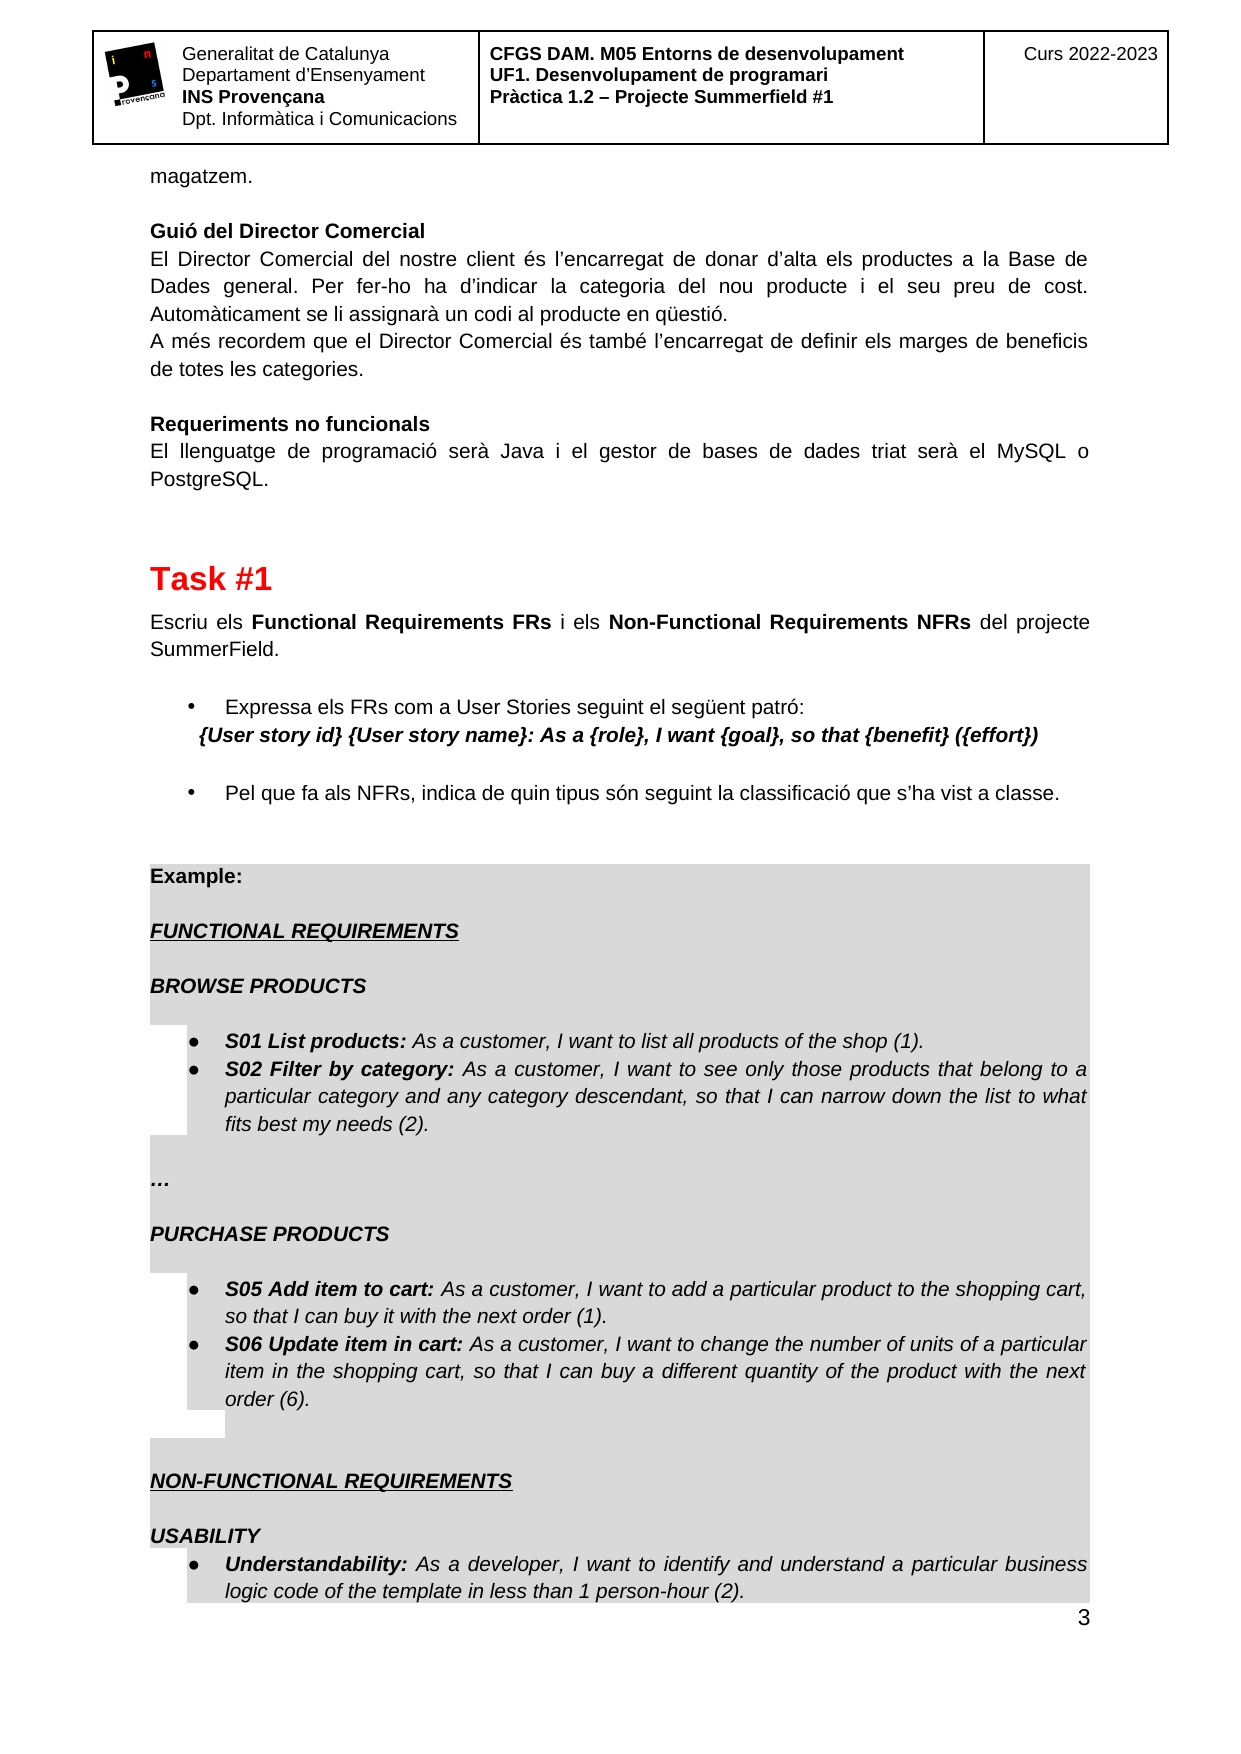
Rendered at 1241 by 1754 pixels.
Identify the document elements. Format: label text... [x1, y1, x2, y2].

text … [150, 1166, 1090, 1190]
text NON-FUNCTIONAL REQUIREMENTS [150, 1469, 1090, 1493]
text {User story id} {User story name}: As a {role}, I want {goal}, so that {benefit} ({effort}) [150, 723, 1090, 747]
list S02 Filter by category: As a customer, I want to see only those products that belong to a particular category and any category descendant, so that I can narrow down the list to what fits best my needs (2). [187, 1056, 1090, 1135]
list Pel que fa als NFRs, indica de quin tipus són seguint la classificació que s’ha vist a classe. [187, 781, 1090, 805]
text BROWSE PRODUCTS [150, 974, 1090, 998]
text magatzem. [150, 164, 1090, 188]
text Example: [150, 864, 1090, 888]
list S06 Update item in cart: As a customer, I want to change the number of units of a particular item in the shopping cart, so that I can buy a different quantity of the product with the next order (6). [187, 1331, 1090, 1410]
text El Director Comercial del nostre client és l’encarregat de donar d’alta els productes a la Base de Dades general. Per fer-ho ha d’indicar la categoria del nou producte i el seu preu de cost. Automàticament se li assignarà un codi al producte en qüestió. [150, 246, 1090, 325]
list Expressa els FRs com a User Stories seguint el següent patró: [187, 695, 1090, 719]
text USABILITY [150, 1524, 1090, 1548]
text PURCHASE PRODUCTS [150, 1221, 1090, 1245]
text Guió del Director Comercial [150, 219, 1090, 243]
list Understandability: As a developer, I want to identify and understand a particular business logic code of the template in less than 1 person-hour (2). [187, 1551, 1090, 1603]
list S05 Add item to cart: As a customer, I want to add a particular product to the shopping cart, so that I can buy it with the next order (1). [187, 1276, 1090, 1328]
list S01 List products: As a customer, I want to list all products of the shop (1). [187, 1029, 1090, 1053]
subtitle Task #1 [150, 559, 1090, 597]
picture [103, 42, 167, 106]
text FUNCTIONAL REQUIREMENTS [150, 919, 1090, 943]
text El llenguatge de programació serà Java i el gestor de bases de dades triat serà el MySQL o PostgreSQL. [150, 439, 1090, 490]
text A més recordem que el Director Comercial és també l’encarregat de definir els marges de beneficis de totes les categories. [150, 329, 1090, 380]
text Requeriments no funcionals [150, 411, 1090, 435]
text Escriu els Functional Requirements FRs i els Non-Functional Requirements NFRs del projecte SummerField. [150, 610, 1090, 661]
